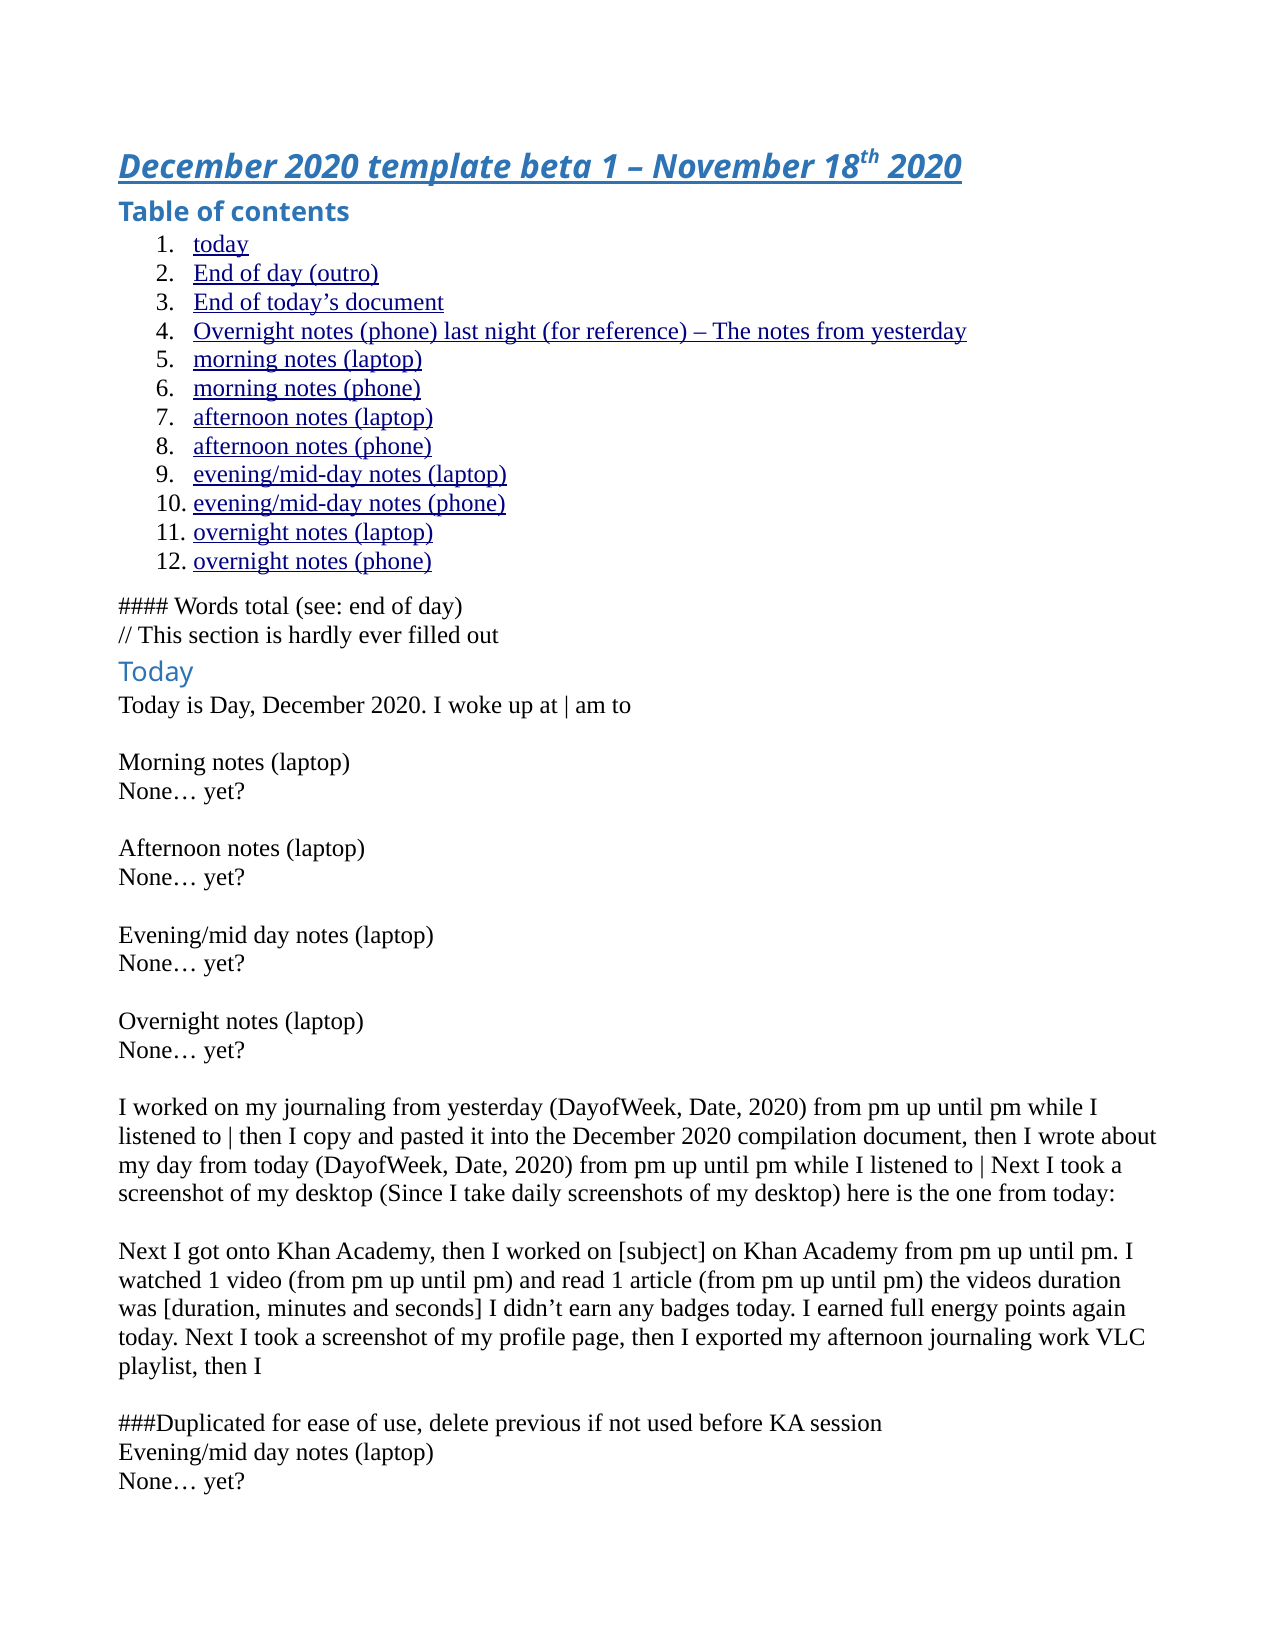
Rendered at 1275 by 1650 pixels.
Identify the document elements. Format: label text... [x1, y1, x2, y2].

text Evening/mid day notes (laptop) [118, 920, 1157, 948]
text None… yet? [118, 862, 1157, 891]
text #### Words total (see: end of day) [118, 591, 1157, 620]
text None… yet? [118, 948, 1157, 977]
list evening/mid-day notes (laptop) [156, 459, 1157, 488]
list overnight notes (phone) [156, 546, 1157, 574]
list afternoon notes (phone) [156, 431, 1157, 459]
list morning notes (phone) [156, 373, 1157, 402]
text Morning notes (laptop) [118, 747, 1157, 776]
list Overnight notes (phone) last night (for reference) – The notes from yesterday [156, 316, 1157, 344]
list End of day (outro) [156, 258, 1157, 287]
subtitle Table of contents [118, 193, 1157, 229]
text Next I got onto Khan Academy, then I worked on [subject] on Khan Academy from pm up until pm. I watched 1 video (from pm up until pm) and read 1 article (from pm up until pm) the videos duration was [duration, minutes and seconds] I didn’t earn any badges today. I earned full energy points again today. Next I took a screenshot of my profile page, then I exported my afternoon journaling work VLC playlist, then I [118, 1236, 1157, 1380]
list morning notes (laptop) [156, 344, 1157, 373]
text None… yet? [118, 1466, 1157, 1495]
list afternoon notes (laptop) [156, 402, 1157, 431]
list overnight notes (laptop) [156, 517, 1157, 546]
text I worked on my journaling from yesterday (DayofWeek, Date, 2020) from pm up until pm while I listened to | then I copy and pasted it into the December 2020 compilation document, then I wrote about my day from today (DayofWeek, Date, 2020) from pm up until pm while I listened to | Next I took a screenshot of my desktop (Since I take daily screenshots of my desktop) here is the one from today: [118, 1092, 1157, 1207]
text ###Duplicated for ease of use, delete previous if not used before KA session [118, 1408, 1157, 1437]
list evening/mid-day notes (phone) [156, 488, 1157, 517]
text Afternoon notes (laptop) [118, 833, 1157, 862]
list End of today’s document [156, 287, 1157, 316]
text None… yet? [118, 1035, 1157, 1063]
text Today is Day, December 2020. I woke up at | am to [118, 690, 1157, 718]
subtitle December 2020 template beta 1 – November 18th 2020 [118, 143, 1157, 188]
text Overnight notes (laptop) [118, 1006, 1157, 1035]
text None… yet? [118, 776, 1157, 805]
list today [156, 229, 1157, 258]
subtitle Today [118, 653, 1157, 690]
text Evening/mid day notes (laptop) [118, 1437, 1157, 1466]
text // This section is hardly ever filled out [118, 620, 1157, 649]
